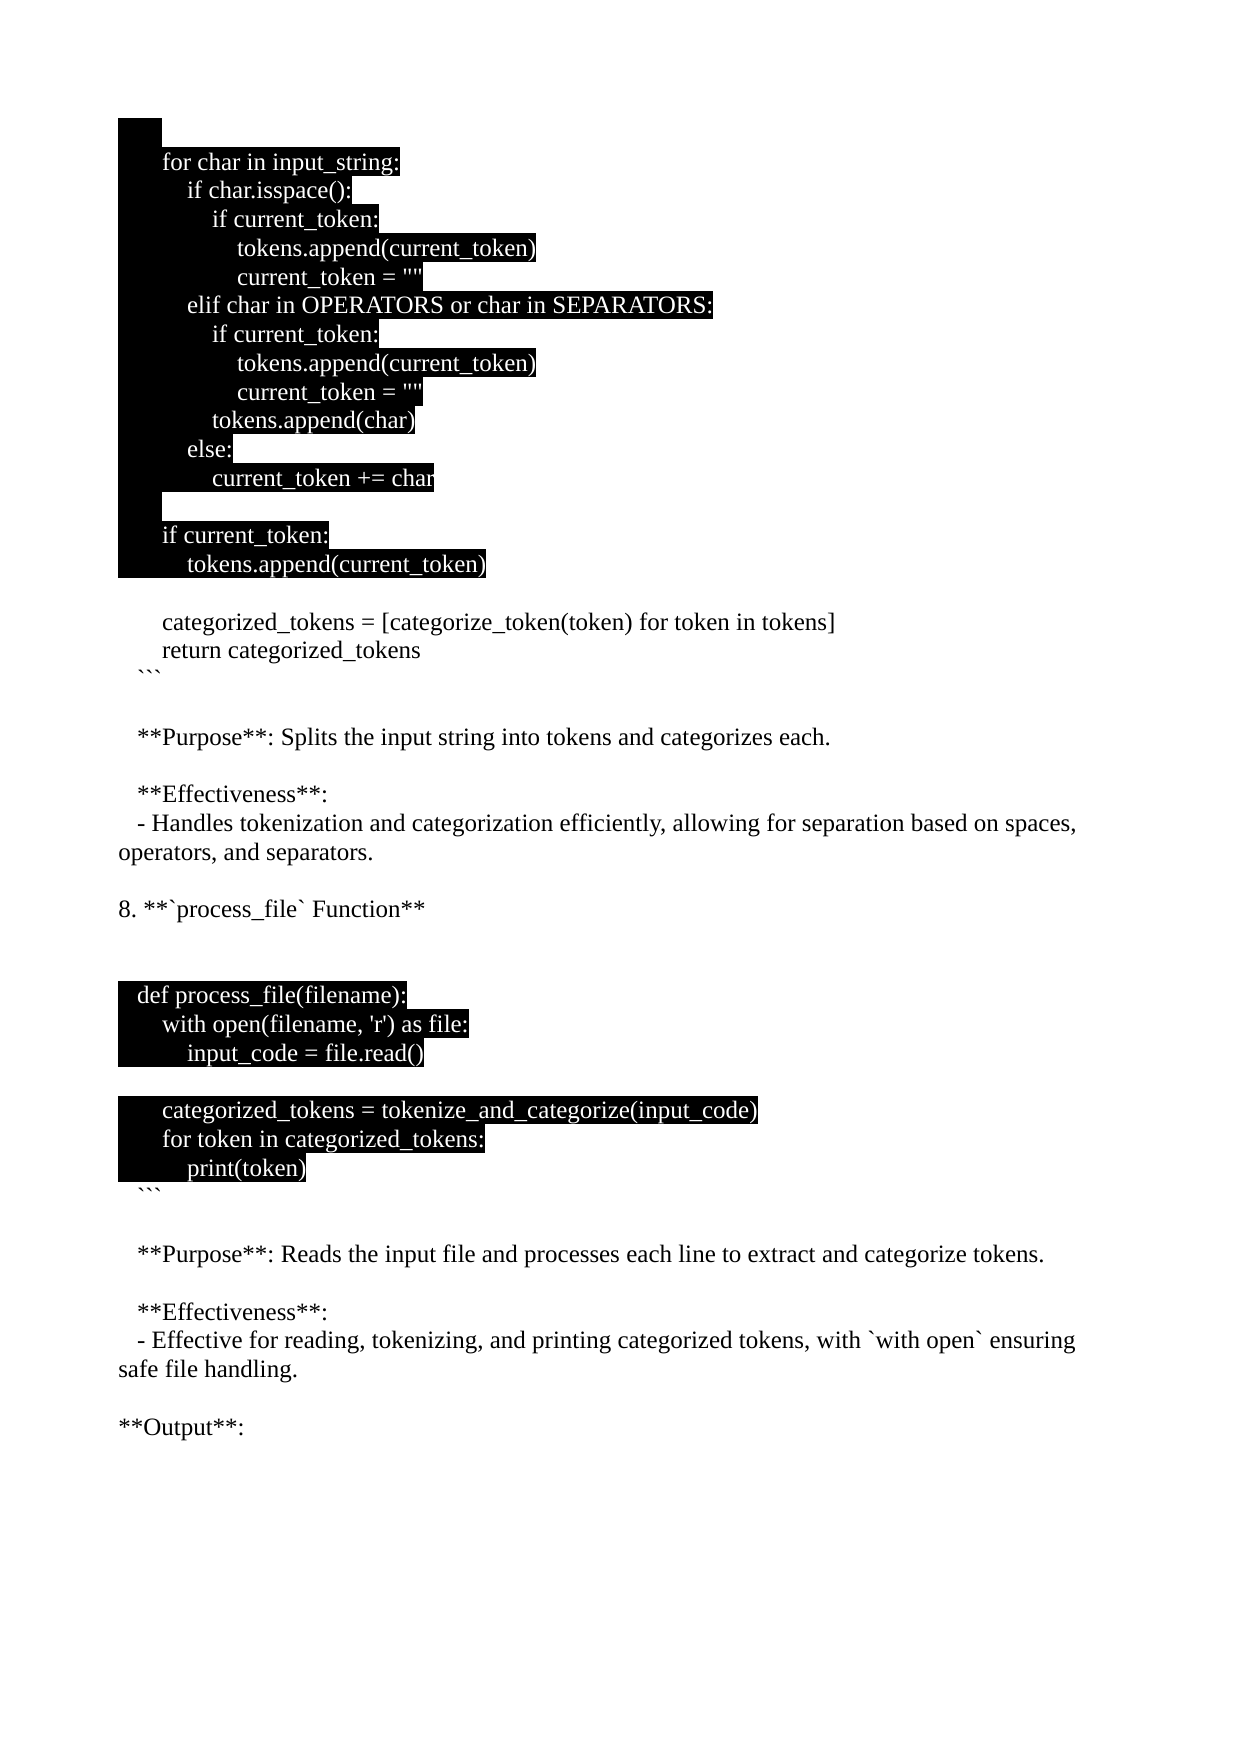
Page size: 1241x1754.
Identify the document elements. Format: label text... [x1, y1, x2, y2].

text **Purpose**: Splits the input string into tokens and categorizes each. [118, 722, 1122, 751]
text - Effective for reading, tokenizing, and printing categorized tokens, with `with open` ensuring safe file handling. [118, 1326, 1122, 1383]
text - Handles tokenization and categorization efficiently, allowing for separation based on spaces, operators, and separators. [118, 808, 1122, 866]
text def process_file(filename): [118, 981, 1122, 1009]
text return categorized_tokens [118, 636, 1122, 664]
text 8. **`process_file` Function** [118, 894, 1122, 923]
text current_token = "" [118, 262, 1122, 291]
text if current_token: [118, 319, 1122, 348]
text else: [118, 434, 1122, 463]
text if char.isspace(): [118, 176, 1122, 204]
text **Effectiveness**: [118, 779, 1122, 808]
text **Effectiveness**: [118, 1297, 1122, 1326]
text if current_token: [118, 204, 1122, 233]
text tokens.append(char) [118, 406, 1122, 434]
text if current_token: [118, 521, 1122, 549]
text elif char in OPERATORS or char in SEPARATORS: [118, 291, 1122, 319]
text categorized_tokens = [categorize_token(token) for token in tokens] [118, 607, 1122, 636]
text ``` [118, 664, 1122, 693]
text input_code = file.read() [118, 1038, 1122, 1067]
text tokens.append(current_token) [118, 348, 1122, 377]
text current_token = "" [118, 377, 1122, 406]
text for token in categorized_tokens: [118, 1124, 1122, 1153]
text **Purpose**: Reads the input file and processes each line to extract and categorize tokens. [118, 1239, 1122, 1268]
text for char in input_string: [118, 147, 1122, 176]
text print(token) [118, 1153, 1122, 1182]
text with open(filename, 'r') as file: [118, 1009, 1122, 1038]
text ``` [118, 1182, 1122, 1211]
text **Output**: [118, 1412, 1122, 1441]
text current_token += char [118, 463, 1122, 492]
text tokens.append(current_token) [118, 233, 1122, 262]
text tokens.append(current_token) [118, 549, 1122, 578]
text categorized_tokens = tokenize_and_categorize(input_code) [118, 1096, 1122, 1124]
